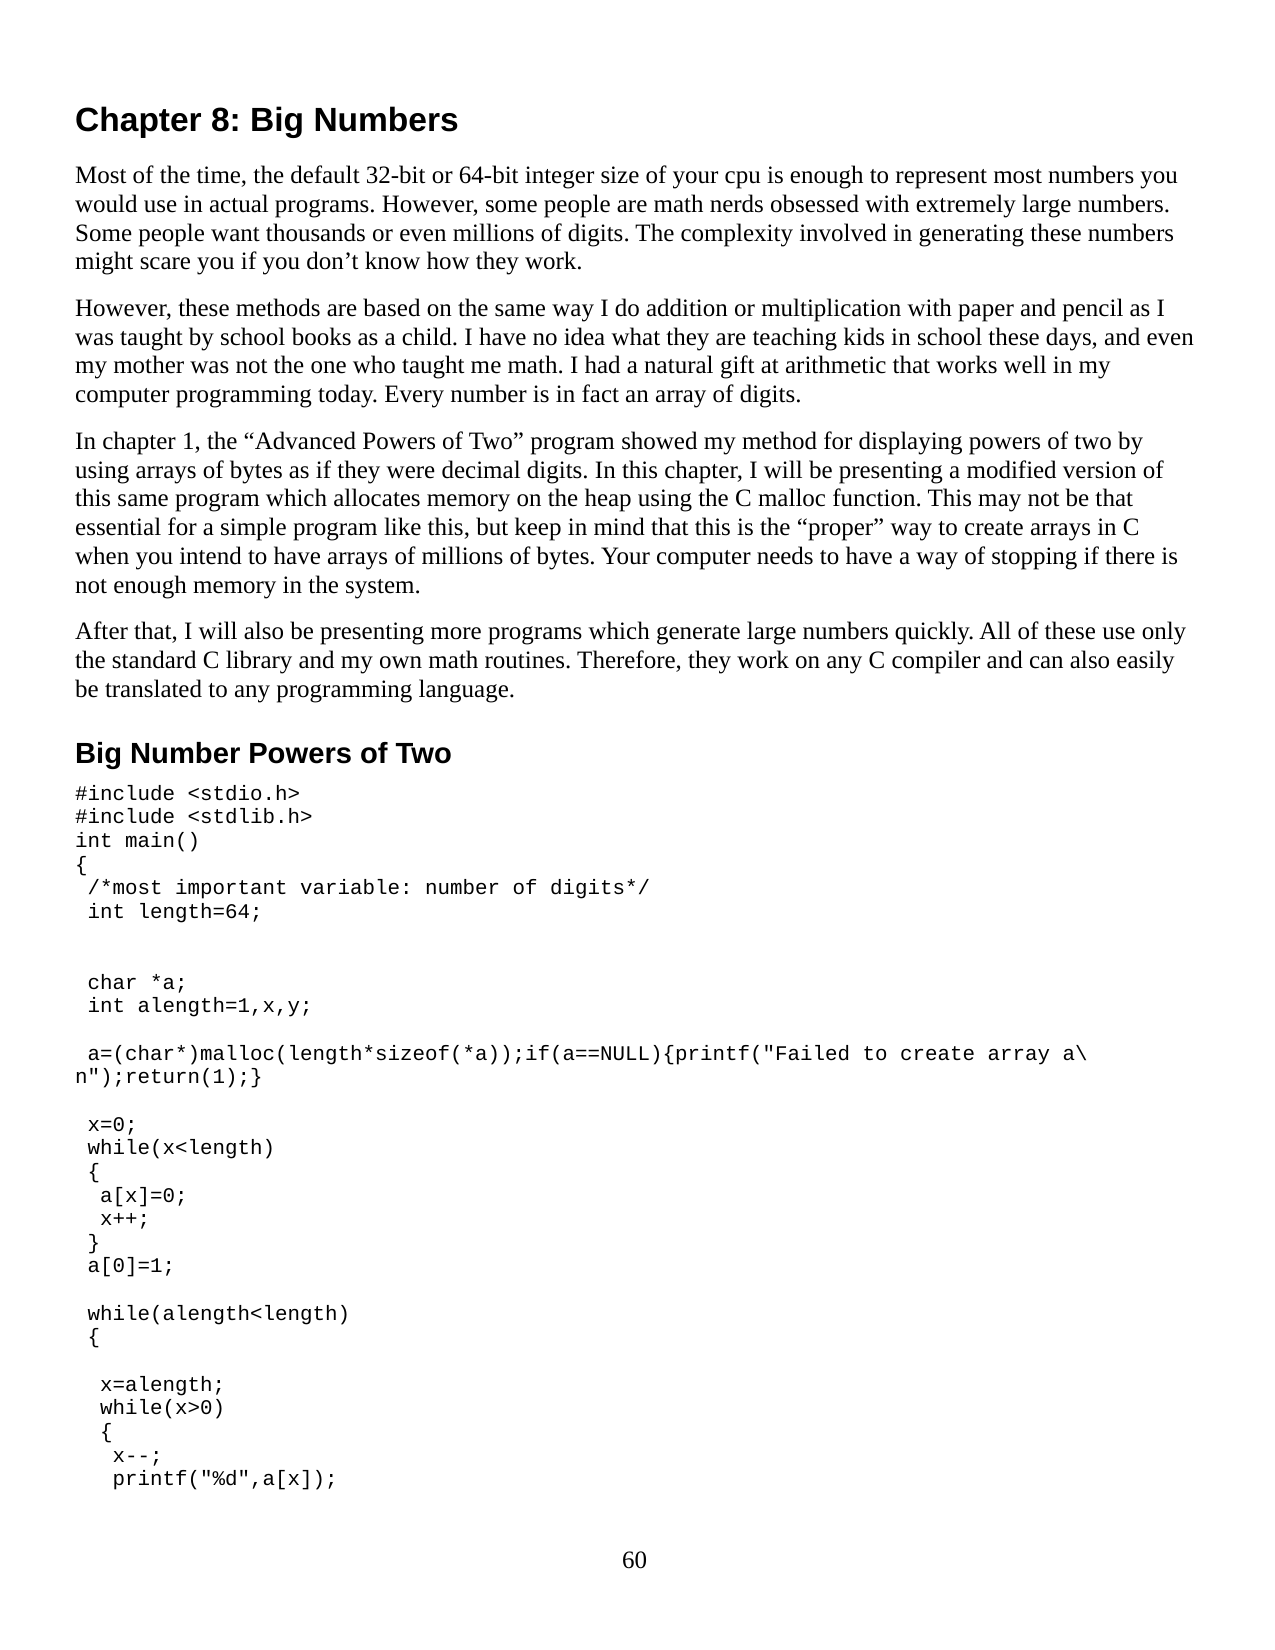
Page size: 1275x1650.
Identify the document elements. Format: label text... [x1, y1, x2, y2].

text printf("%d",a[x]); [75, 1468, 1200, 1492]
text while(x<length) [75, 1137, 1200, 1161]
text char *a; [75, 972, 1200, 995]
text However, these methods are based on the same way I do addition or multiplication with paper and pencil as I was taught by school books as a child. I have no idea what they are teaching kids in school these days, and even my mother was not the one who taught me math. I had a natural gift at arithmetic that works well in my computer programming today. Every number is in fact an array of digits. [75, 293, 1200, 408]
text { [75, 853, 1200, 877]
text a[0]=1; [75, 1256, 1200, 1279]
text #include <stdio.h> [75, 783, 1200, 806]
text a[x]=0; [75, 1184, 1200, 1208]
text x=alength; [75, 1374, 1200, 1397]
subtitle Chapter 8: Big Numbers [75, 100, 1200, 139]
text x++; [75, 1208, 1200, 1232]
text int length=64; [75, 901, 1200, 924]
text int alength=1,x,y; [75, 995, 1200, 1019]
text while(x>0) [75, 1397, 1200, 1421]
text After that, I will also be presenting more programs which generate large numbers quickly. All of these use only the standard C library and my own math routines. Therefore, they work on any C compiler and can also easily be translated to any programming language. [75, 616, 1200, 703]
text int main() [75, 830, 1200, 853]
text a=(char*)malloc(length*sizeof(*a));if(a==NULL){printf("Failed to create array a\n");return(1);} [75, 1043, 1200, 1090]
text /*most important variable: number of digits*/ [75, 877, 1200, 901]
text { [75, 1326, 1200, 1350]
text Most of the time, the default 32-bit or 64-bit integer size of your cpu is enough to represent most numbers you would use in actual programs. However, some people are math nerds obsessed with extremely large numbers. Some people want thousands or even millions of digits. The complexity involved in generating these numbers might scare you if you don’t know how they work. [75, 160, 1200, 275]
text x=0; [75, 1114, 1200, 1137]
text #include <stdlib.h> [75, 806, 1200, 830]
text { [75, 1161, 1200, 1184]
text x--; [75, 1445, 1200, 1468]
text { [75, 1421, 1200, 1445]
text } [75, 1232, 1200, 1256]
text In chapter 1, the “Advanced Powers of Two” program showed my method for displaying powers of two by using arrays of bytes as if they were decimal digits. In this chapter, I will be presenting a modified version of this same program which allocates memory on the heap using the C malloc function. This may not be that essential for a simple program like this, but keep in mind that this is the “proper” way to create arrays in C when you intend to have arrays of millions of bytes. Your computer needs to have a way of stopping if there is not enough memory in the system. [75, 426, 1200, 598]
subtitle Big Number Powers of Two [75, 737, 1200, 770]
text while(alength<length) [75, 1303, 1200, 1326]
